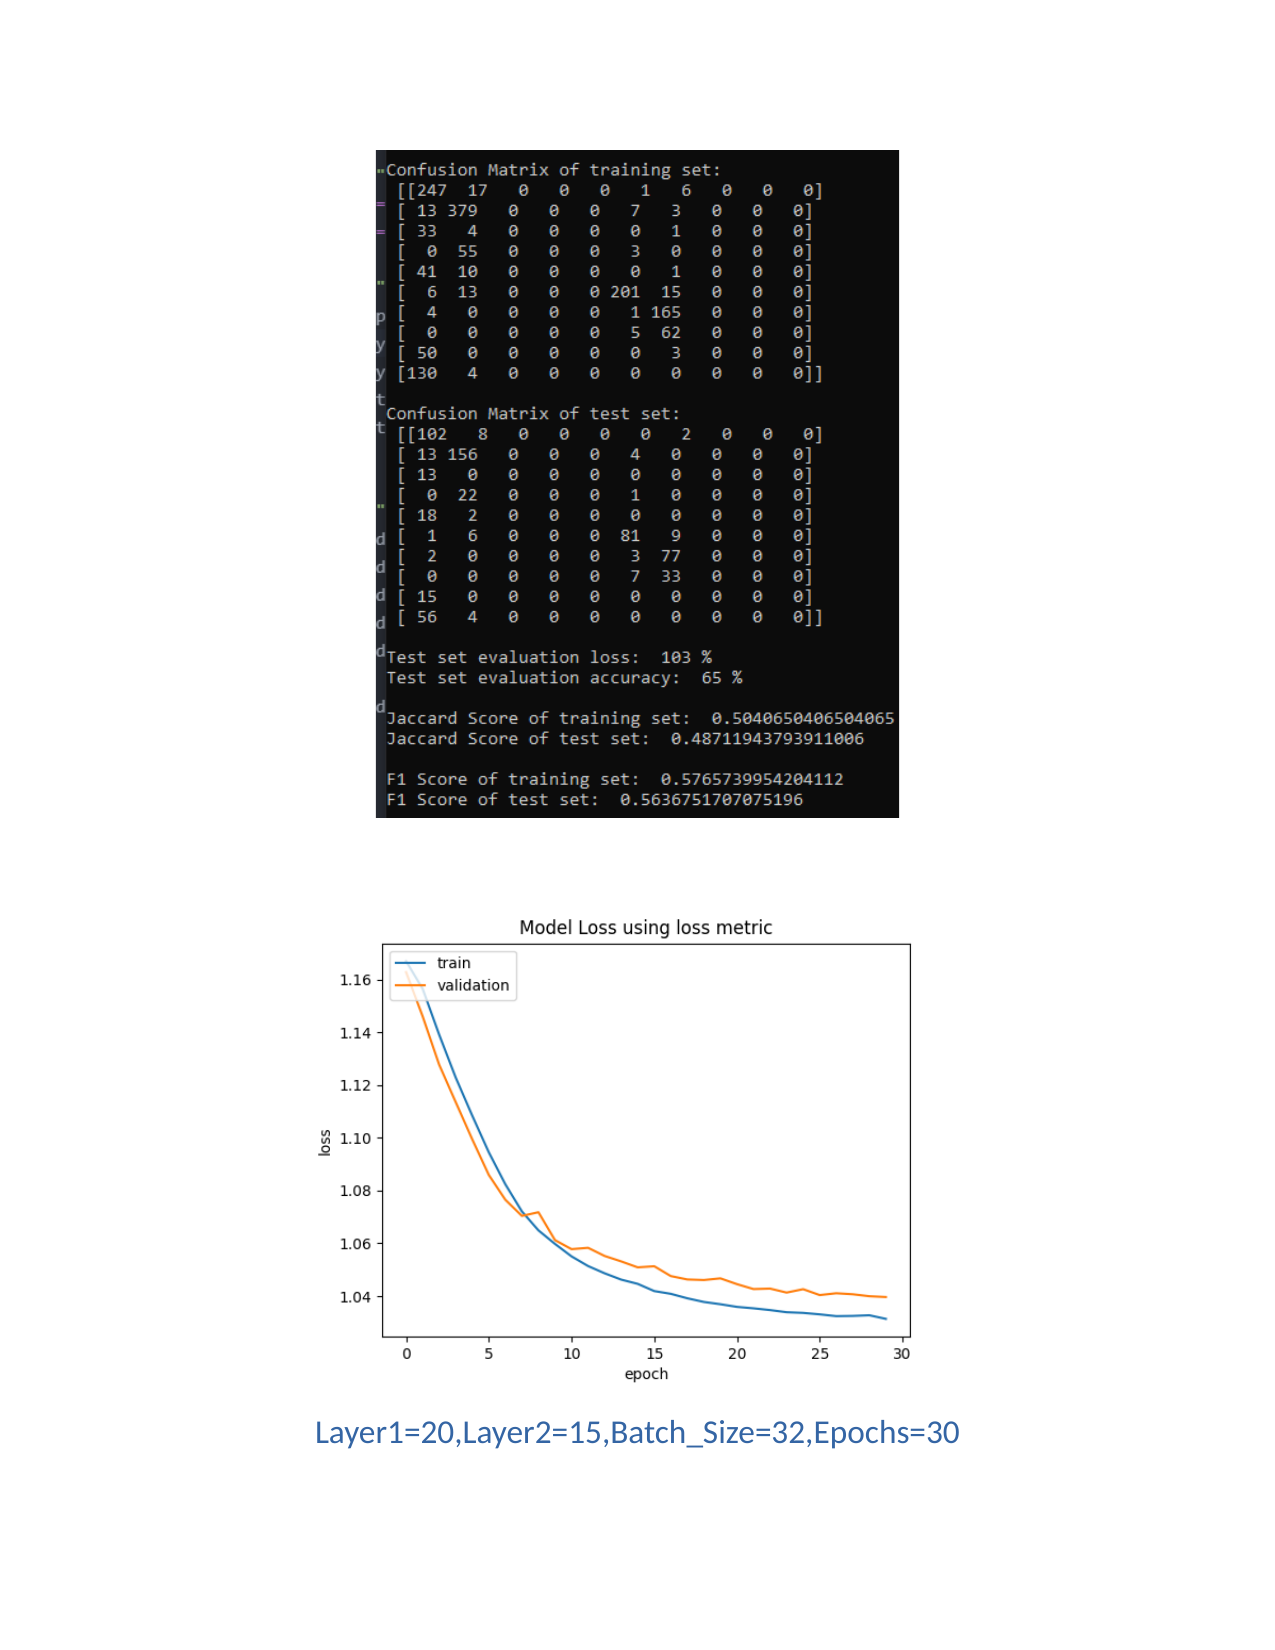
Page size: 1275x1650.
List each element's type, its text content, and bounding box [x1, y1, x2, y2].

text Layer1=20,Layer2=15,Batch_Size=32,Epochs=30 [187, 1411, 1087, 1452]
